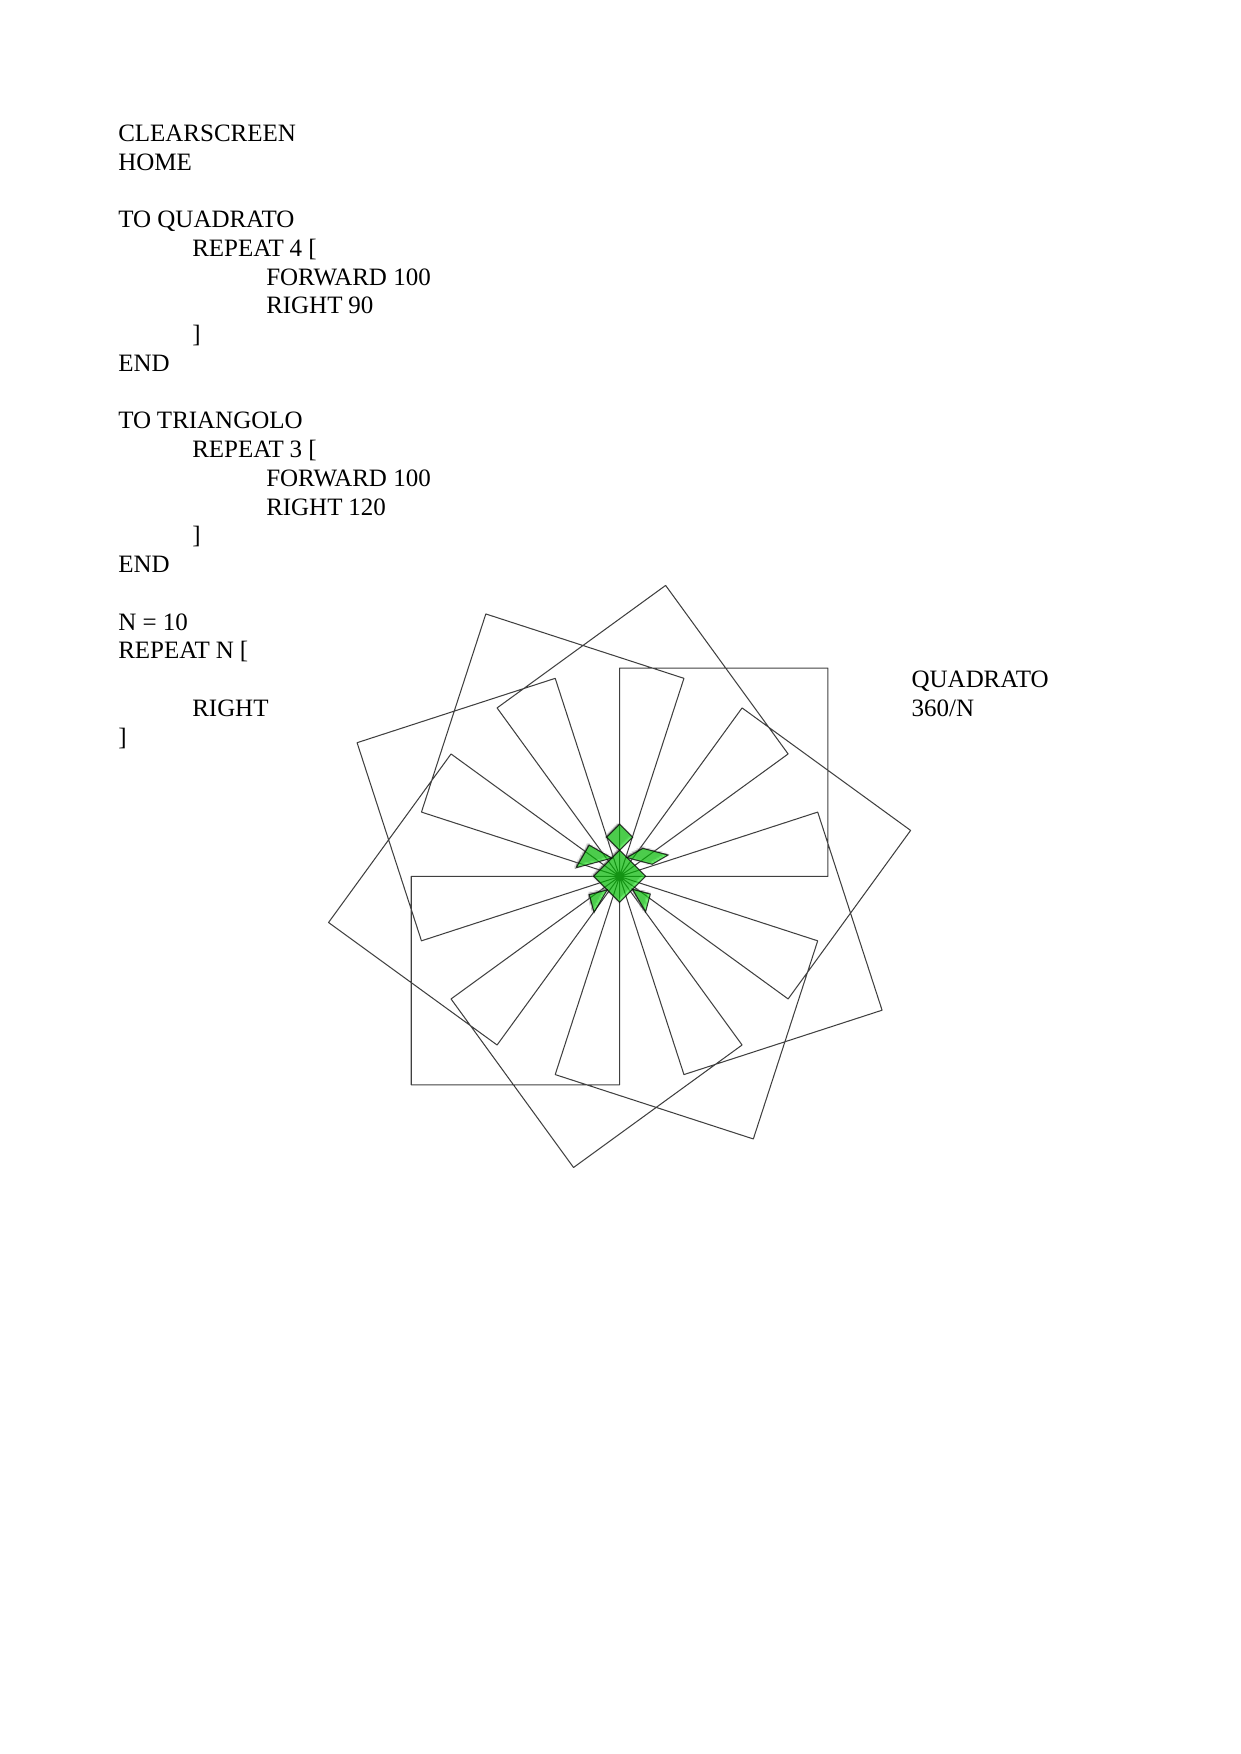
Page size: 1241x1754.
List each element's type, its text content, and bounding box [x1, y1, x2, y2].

text [531, 664, 644, 693]
text TO TRIANGOLO [118, 406, 1122, 434]
text CLEARSCREEN [118, 118, 1122, 147]
text [767, 722, 827, 751]
text [621, 722, 668, 751]
text [599, 607, 701, 636]
text [586, 636, 721, 664]
text RIGHT [118, 693, 459, 722]
text ] [118, 319, 1122, 348]
text RIGHT 120 [118, 492, 1122, 521]
text 360/N [829, 693, 1122, 722]
text [359, 722, 449, 751]
text END [118, 348, 1122, 377]
text [746, 693, 827, 722]
text [443, 722, 527, 751]
text ] [118, 722, 416, 751]
text [713, 722, 784, 751]
text [829, 722, 1122, 751]
text [462, 664, 555, 693]
text [509, 722, 577, 751]
text [704, 636, 1122, 664]
text RIGHT 90 [118, 291, 1122, 319]
text REPEAT 4 [ [118, 233, 1122, 262]
text [452, 693, 515, 722]
text [471, 636, 580, 664]
text [571, 722, 619, 751]
text QUADRATO [725, 664, 1122, 693]
text END [118, 549, 1122, 578]
text [662, 722, 730, 751]
text HOME [118, 147, 1122, 176]
text [671, 693, 762, 722]
text REPEAT 3 [ [118, 434, 1122, 463]
text N = 10 [118, 607, 633, 636]
text [660, 669, 742, 693]
text FORWARD 100 [118, 463, 1122, 492]
text REPEAT N [ [118, 636, 477, 664]
text [561, 693, 619, 722]
text [621, 693, 678, 722]
text ] [118, 521, 1122, 549]
text [683, 607, 1122, 636]
text [621, 669, 682, 693]
text FORWARD 100 [118, 262, 1122, 291]
text [560, 647, 635, 664]
text [499, 693, 568, 722]
text [118, 664, 468, 693]
text [559, 636, 593, 644]
text TO QUADRATO [118, 204, 1122, 233]
text [520, 680, 559, 693]
